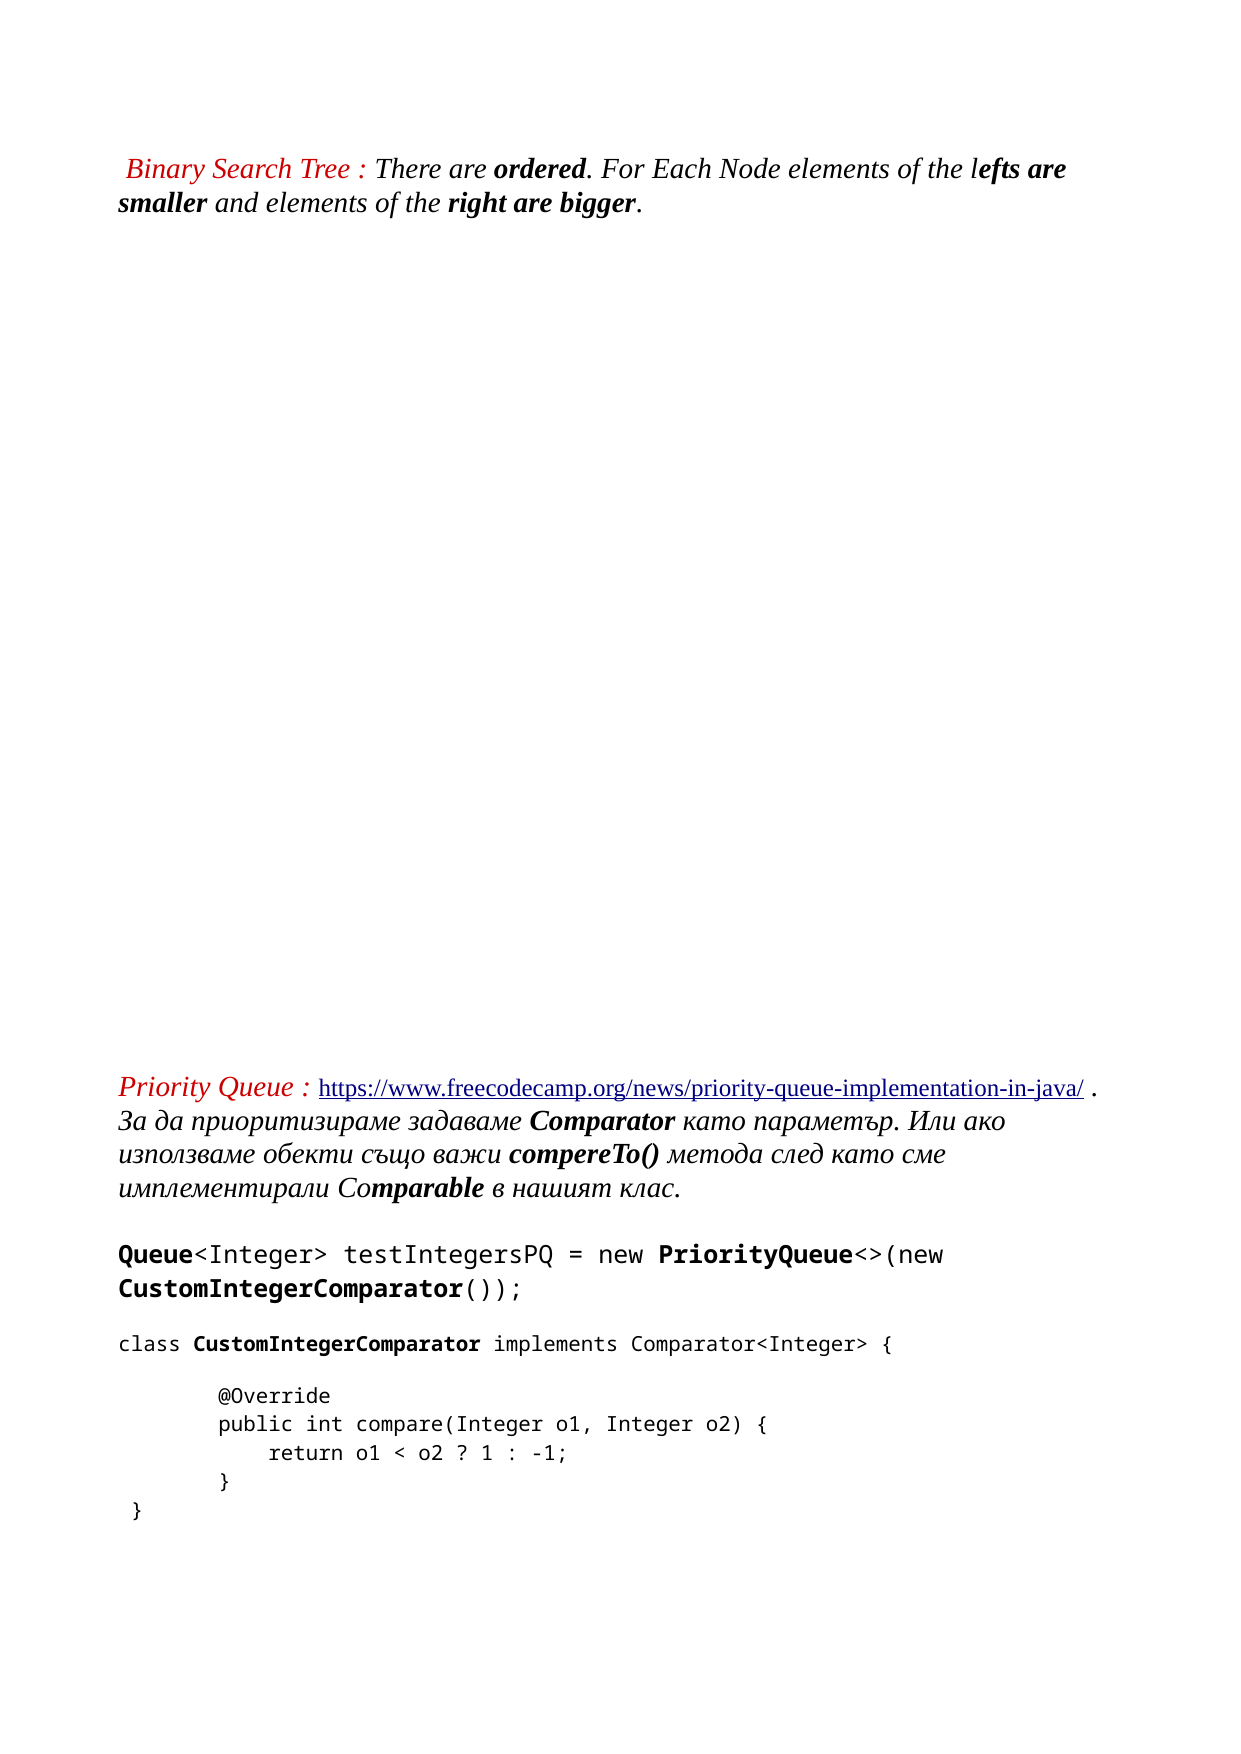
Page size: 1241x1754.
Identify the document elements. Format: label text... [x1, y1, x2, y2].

text } [118, 1466, 1122, 1495]
text Queue<Integer> testIntegersPQ = new PriorityQueue<>(new CustomIntegerComparator()); [118, 1237, 1122, 1305]
text class CustomIntegerComparator implements Comparator<Integer> { [118, 1329, 1122, 1357]
text Binary Search Tree : There are ordered. For Each Node elements of the lefts are smaller and elements of the right are bigger. [118, 152, 1122, 219]
text @Override [118, 1381, 1122, 1409]
text Priority Queue : https://www.freecodecamp.org/news/priority-queue-implementation-in-java/ . За да приоритизираме задаваме Comparator като параметър. Или ако използваме обекти също важи compereTo() метода след като сме имплементирали Comparable в нашият клас. [118, 252, 1122, 1203]
text return o1 < o2 ? 1 : -1; [118, 1438, 1122, 1466]
text public int compare(Integer o1, Integer o2) { [118, 1409, 1122, 1438]
text } [118, 1495, 1122, 1523]
